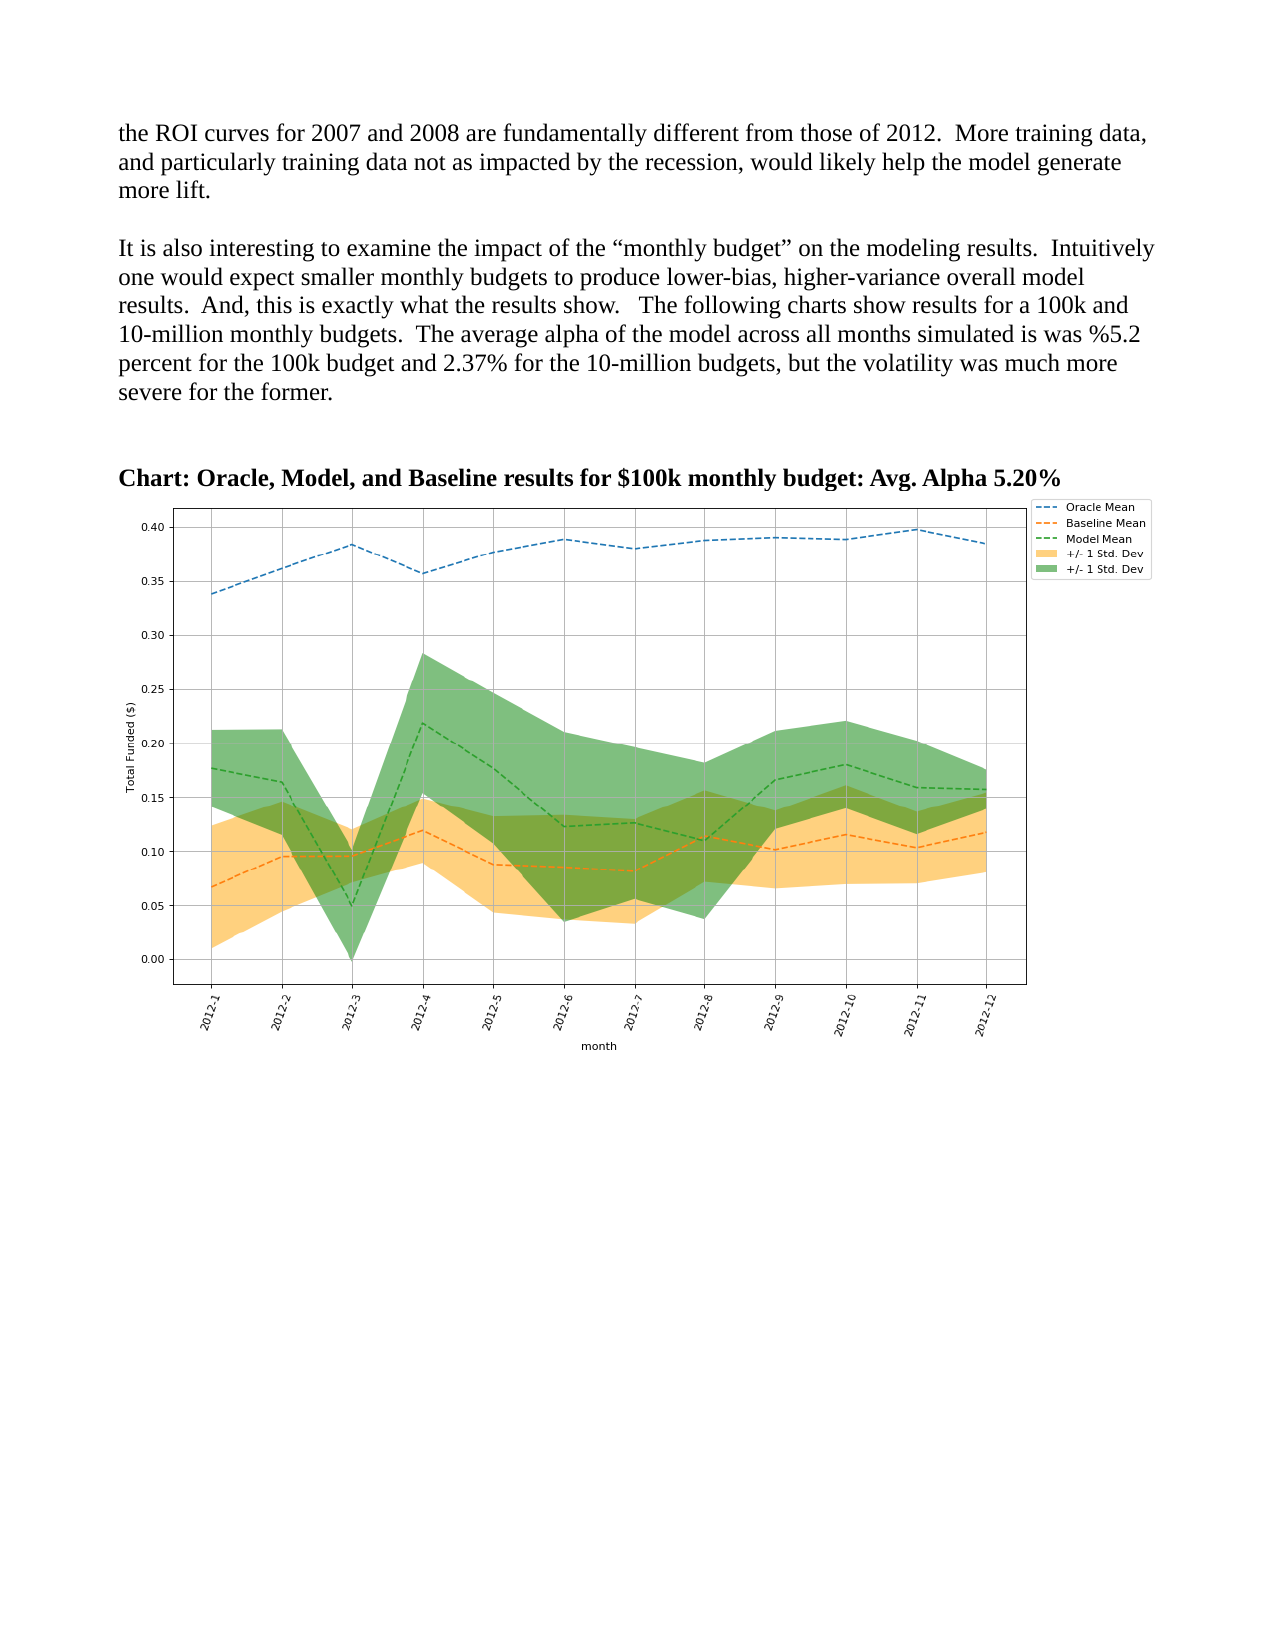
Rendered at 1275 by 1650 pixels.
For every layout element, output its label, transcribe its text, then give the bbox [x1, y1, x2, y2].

text the ROI curves for 2007 and 2008 are fundamentally different from those of 2012. More training data, and particularly training data not as impacted by the recession, would likely help the model generate more lift. [118, 118, 1157, 204]
text It is also interesting to examine the impact of the “monthly budget” on the modeling results. Intuitively one would expect smaller monthly budgets to produce lower-bias, higher-variance overall model results. And, this is exactly what the results show. The following charts show results for a 100k and 10-million monthly budgets. The average alpha of the model across all months simulated is was %5.2 percent for the 100k budget and 2.37% for the 10-million budgets, but the volatility was much more severe for the former. [118, 233, 1157, 406]
picture [118, 491, 1157, 1059]
text Chart: Oracle, Model, and Baseline results for $100k monthly budget: Avg. Alpha 5.20% [118, 463, 1157, 491]
